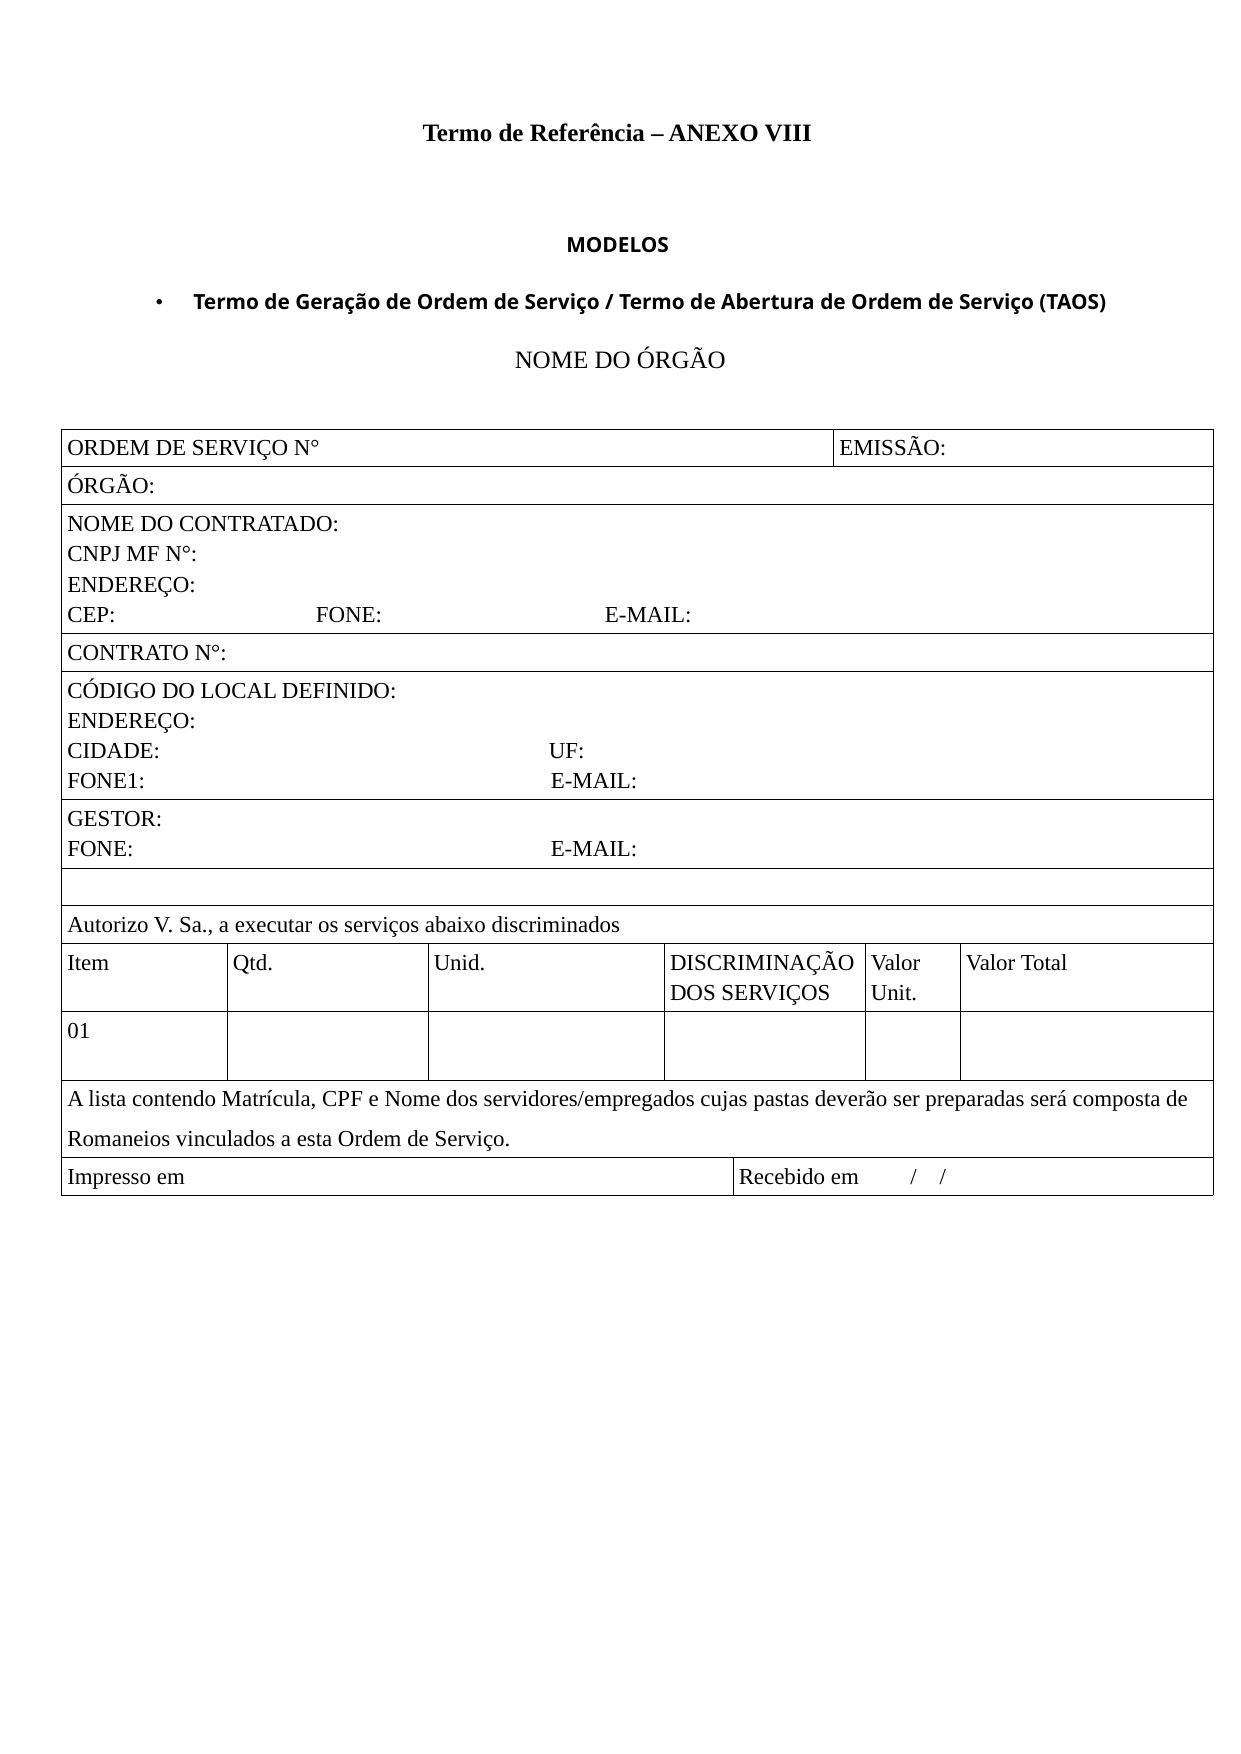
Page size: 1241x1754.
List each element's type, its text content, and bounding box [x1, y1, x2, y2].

table_cell CONTRATO N°: [62, 634, 1213, 671]
table_cell Impresso em [62, 1158, 733, 1195]
table_cell [665, 1012, 865, 1079]
table_cell Unid. [429, 944, 664, 1011]
table_cell [228, 1012, 428, 1079]
table_cell 01 [62, 1012, 227, 1079]
table_cell GESTOR: FONE: E-MAIL: [62, 800, 1213, 867]
table_cell [429, 1012, 664, 1079]
table_cell Item [62, 944, 227, 1011]
table_cell Autorizo V. Sa., a executar os serviços abaixo discriminados [62, 906, 1213, 943]
table_cell Valor Total [961, 944, 1213, 1011]
table_cell CÓDIGO DO LOCAL DEFINIDO: ENDEREÇO: CIDADE: UF: FONE1: E-MAIL: [62, 672, 1213, 799]
table_cell DISCRIMINAÇÃO DOS SERVIÇOS [665, 944, 865, 1011]
table_cell [62, 869, 1213, 905]
text NOME DO ÓRGÃO [118, 345, 1122, 373]
table_cell [961, 1012, 1213, 1079]
table_cell [866, 1012, 960, 1079]
list Termo de Geração de Ordem de Serviço / Termo de Abertura de Ordem de Serviço (TAOS) [156, 287, 1122, 316]
table_header EMISSÃO: [834, 430, 1213, 466]
table_cell Recebido em / / [734, 1158, 1213, 1195]
table_cell Qtd. [228, 944, 428, 1011]
table_header ORDEM DE SERVIÇO N° [62, 430, 833, 466]
table_cell Valor Unit. [866, 944, 960, 1011]
table_cell A lista contendo Matrícula, CPF e Nome dos servidores/empregados cujas pastas deverão ser preparadas será composta de Romaneios vinculados a esta Ordem de Serviço. [62, 1081, 1213, 1157]
table_cell ÓRGÃO: [62, 467, 1213, 504]
text MODELOS [118, 231, 1122, 259]
table_cell NOME DO CONTRATADO: CNPJ MF N°: ENDEREÇO: CEP: FONE: E-MAIL: [62, 505, 1213, 633]
